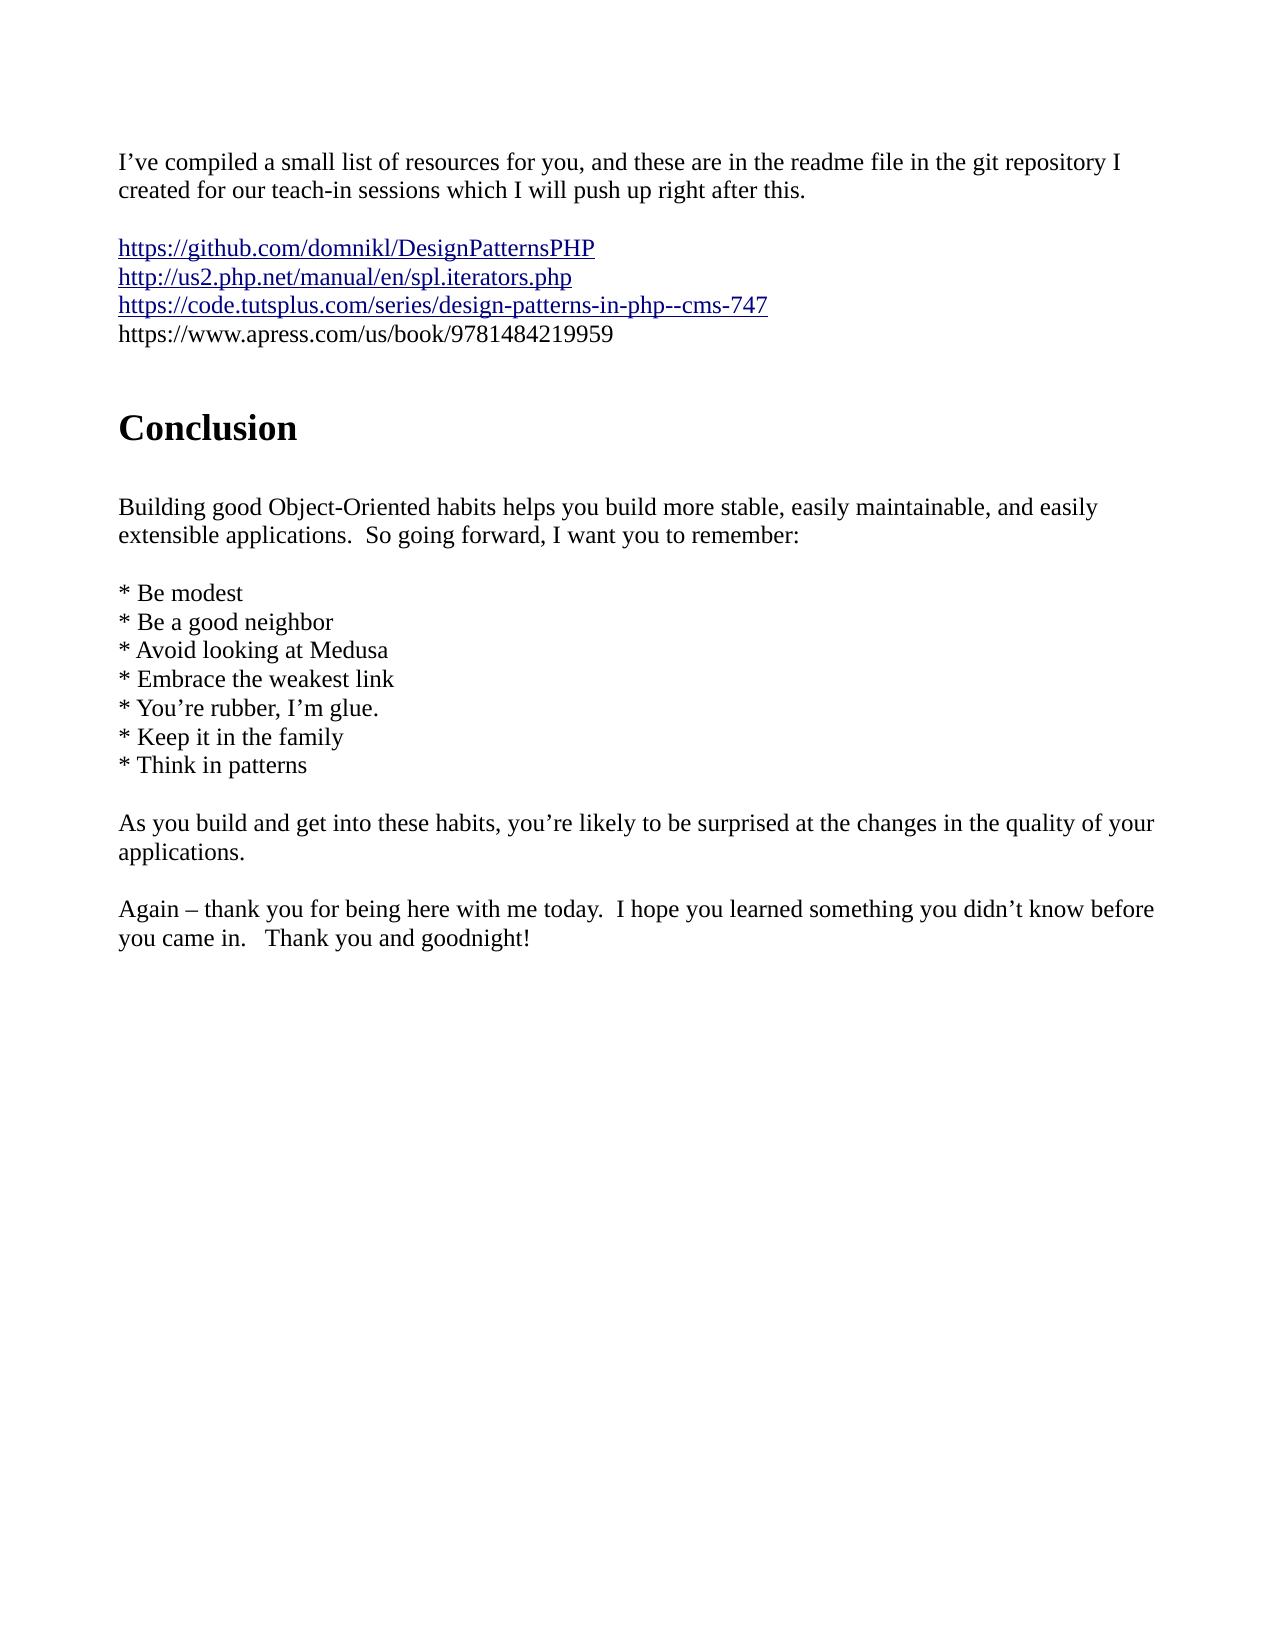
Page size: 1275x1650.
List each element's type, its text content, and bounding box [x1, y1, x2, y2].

text * You’re rubber, I’m glue. [118, 693, 1157, 722]
text Conclusion [118, 377, 1157, 449]
text * Think in patterns [118, 751, 1157, 779]
text * Avoid looking at Medusa [118, 636, 1157, 664]
text Building good Object-Oriented habits helps you build more stable, easily maintainable, and easily extensible applications. So going forward, I want you to remember: * Be modest [118, 492, 1157, 607]
text * Be a good neighbor [118, 607, 1157, 636]
text * Keep it in the family [118, 722, 1157, 751]
text Again – thank you for being here with me today. I hope you learned something you didn’t know before you came in. Thank you and goodnight! [118, 894, 1157, 952]
text As you build and get into these habits, you’re likely to be surprised at the changes in the quality of your applications. [118, 808, 1157, 866]
text I’ve compiled a small list of resources for you, and these are in the readme file in the git repository I created for our teach-in sessions which I will push up right after this. https://github.com/domnikl/DesignPatternsPHP http://us2.php.net/manual/en/spl.iterators.php https://code.tutsplus.com/series/design-patterns-in-php--cms-747 https://www.apress.com/us/book/9781484219959 [118, 118, 1157, 377]
text * Embrace the weakest link [118, 664, 1157, 693]
